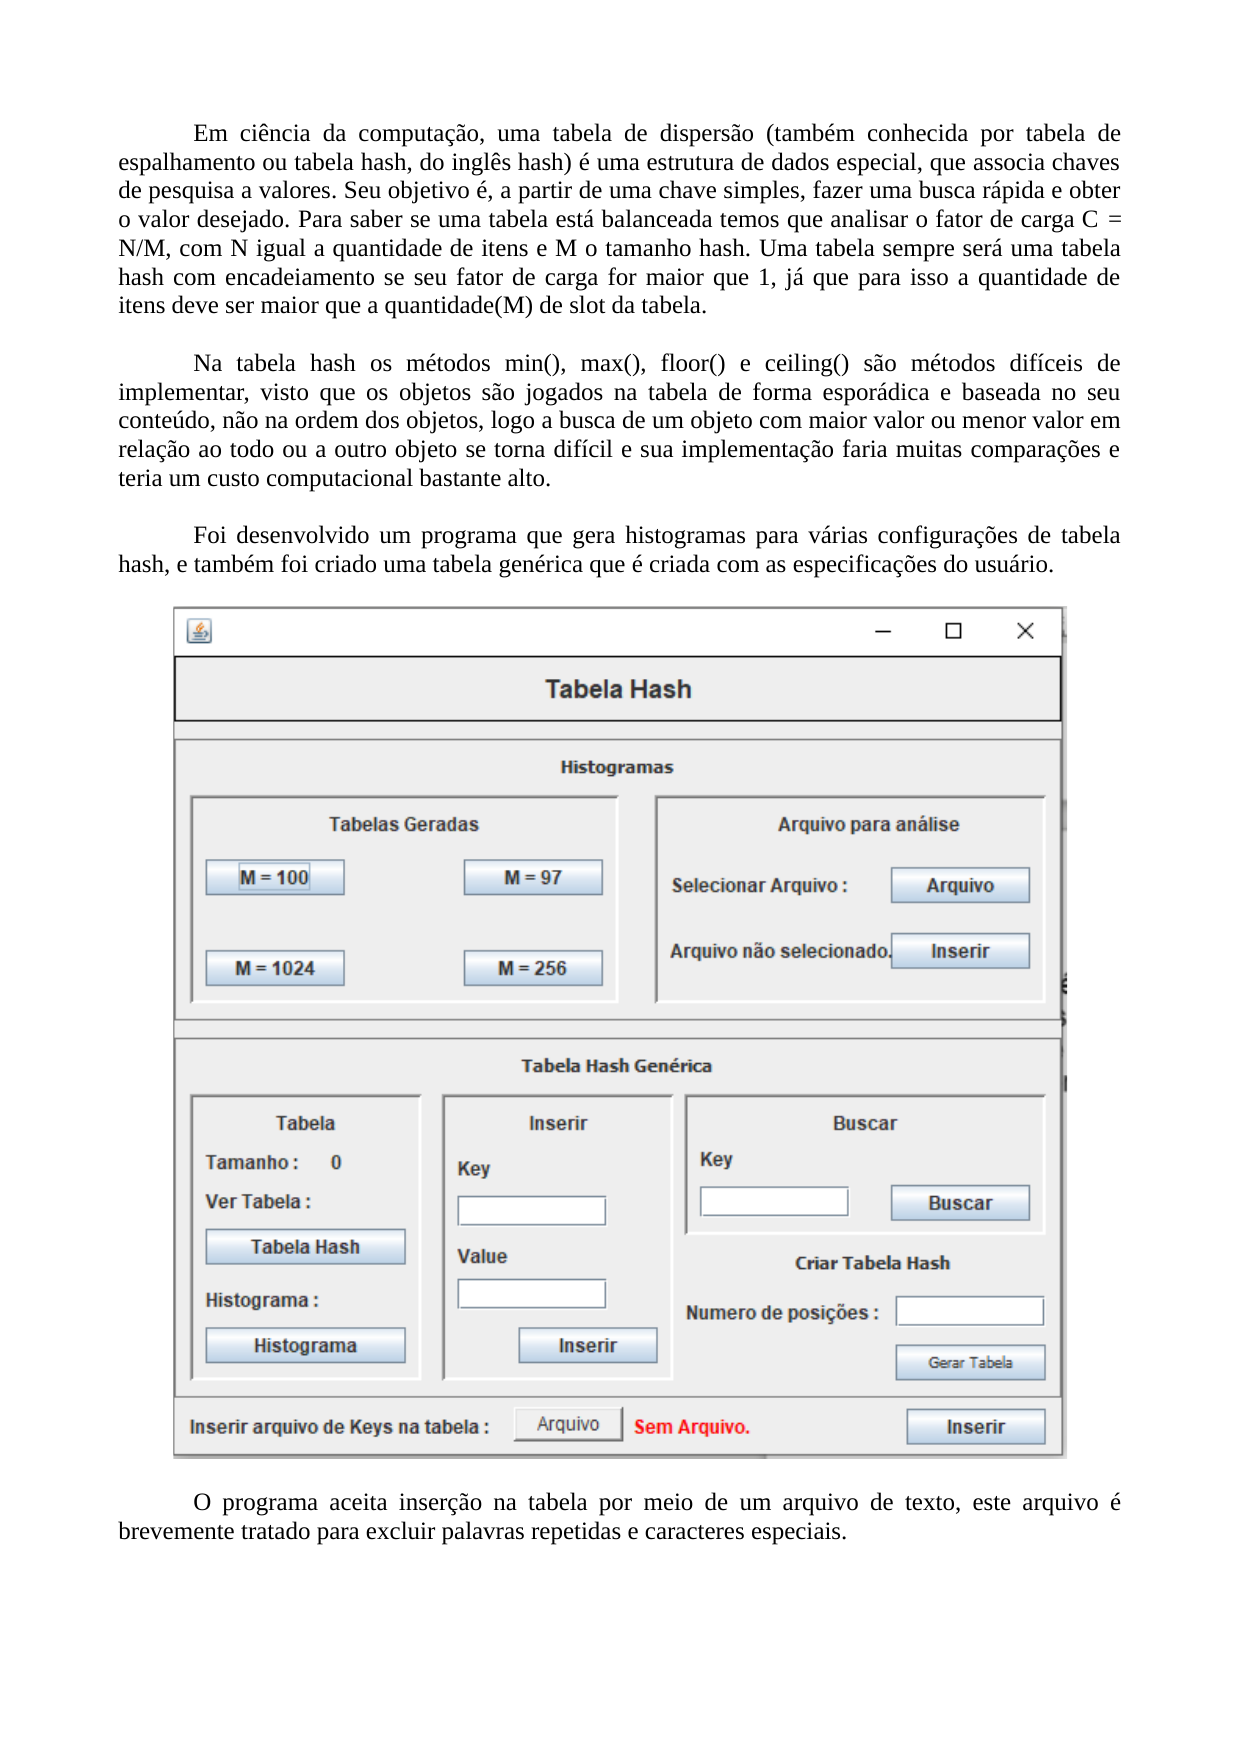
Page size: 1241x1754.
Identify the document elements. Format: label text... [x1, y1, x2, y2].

text Em ciência da computação, uma tabela de dispersão (também conhecida por tabela de espalhamento ou tabela hash, do inglês hash) é uma estrutura de dados especial, que associa chaves de pesquisa a valores. Seu objetivo é, a partir de uma chave simples, fazer uma busca rápida e obter o valor desejado. Para saber se uma tabela está balanceada temos que analisar o fator de carga C = N/M, com N igual a quantidade de itens e M o tamanho hash. Uma tabela sempre será uma tabela hash com encadeiamento se seu fator de carga for maior que 1, já que para isso a quantidade de itens deve ser maior que a quantidade(M) de slot da tabela. [118, 118, 1122, 319]
text Na tabela hash os métodos min(), max(), floor() e ceiling() são métodos difíceis de implementar, visto que os objetos são jogados na tabela de forma esporádica e baseada no seu conteúdo, não na ordem dos objetos, logo a busca de um objeto com maior valor ou menor valor em relação ao todo ou a outro objeto se torna difícil e sua implementação faria muitas comparações e teria um custo computacional bastante alto. [118, 348, 1122, 492]
text O programa aceita inserção na tabela por meio de um arquivo de texto, este arquivo é brevemente tratado para excluir palavras repetidas e caracteres especiais. [118, 1487, 1122, 1545]
text Foi desenvolvido um programa que gera histogramas para várias configurações de tabela hash, e também foi criado uma tabela genérica que é criada com as especificações do usuário. [118, 521, 1122, 578]
picture [173, 606, 1068, 1459]
